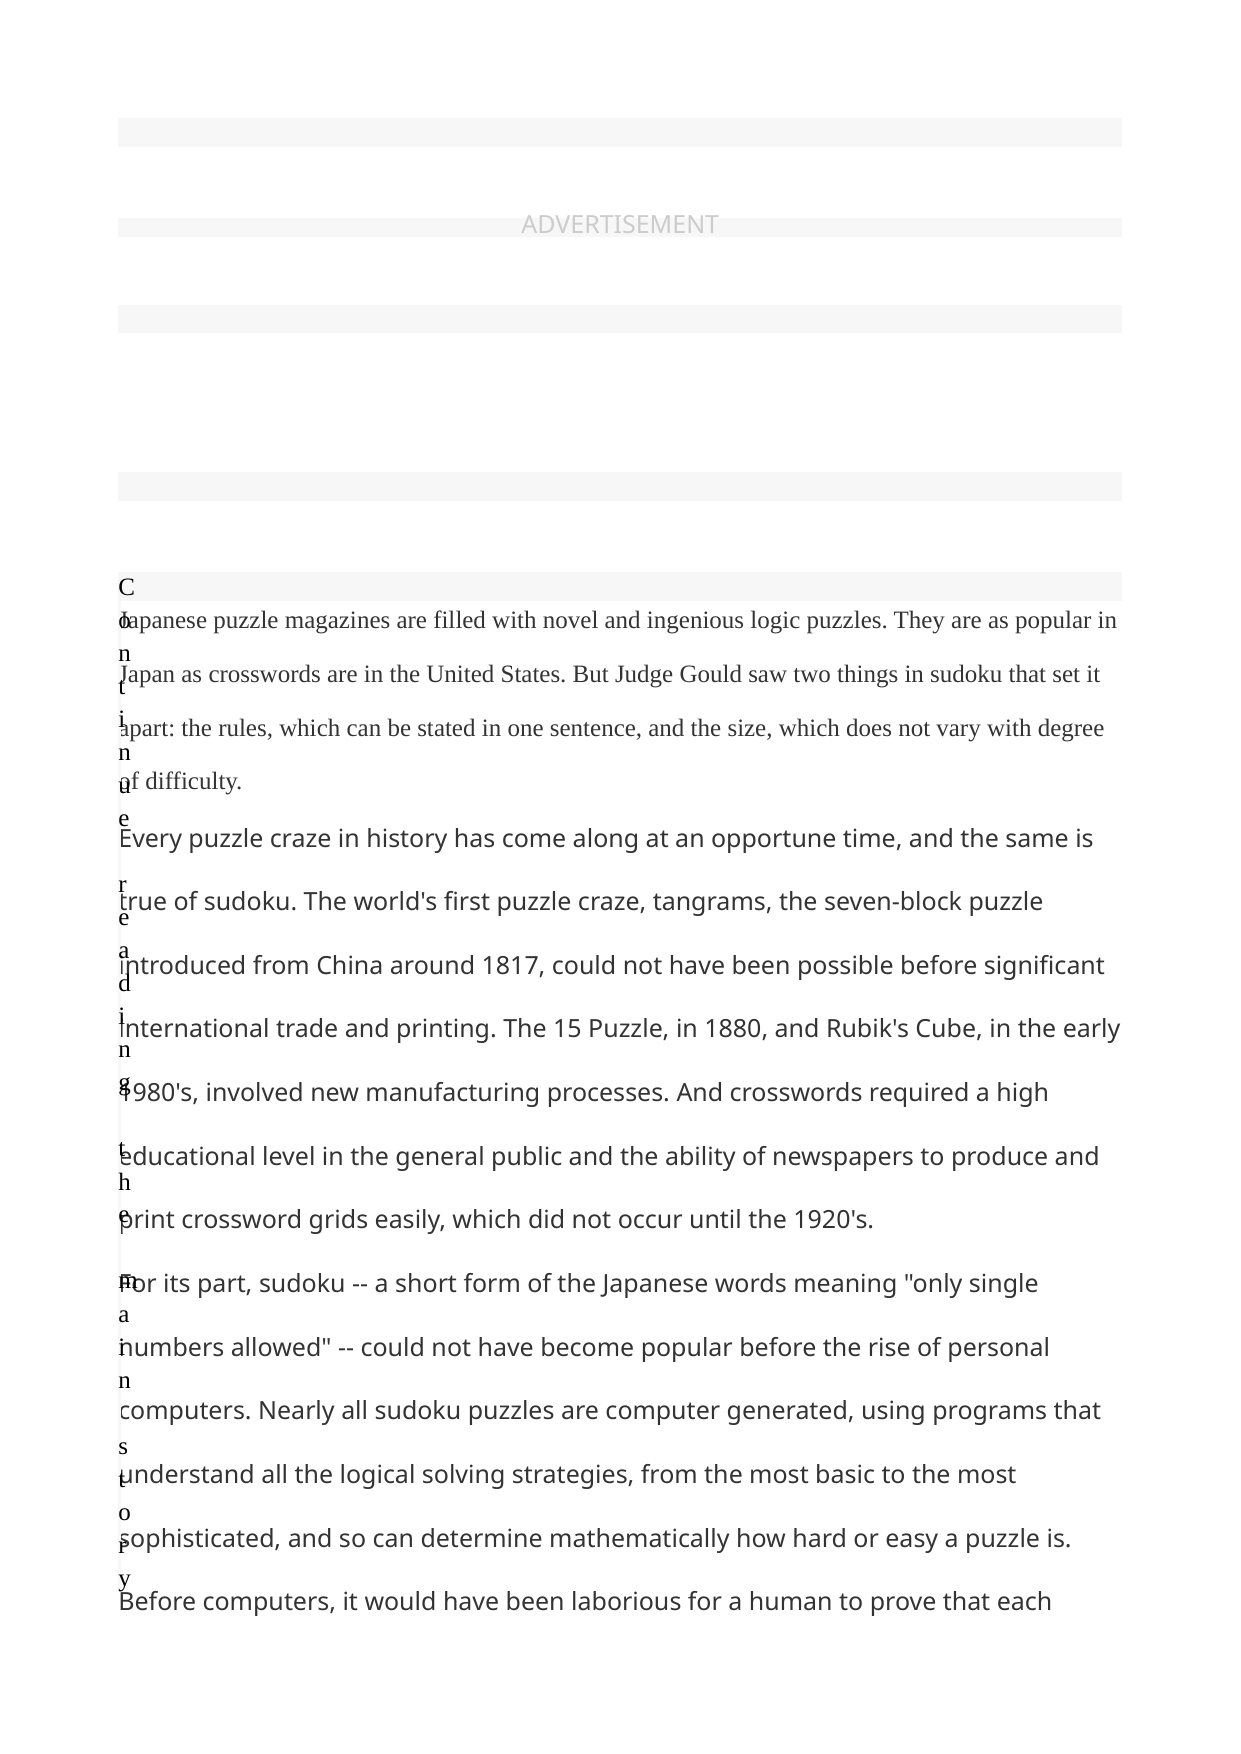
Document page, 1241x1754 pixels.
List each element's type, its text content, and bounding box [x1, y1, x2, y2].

text ADVERTISEMENT [185, 218, 1055, 237]
text For its part, sudoku -- a short form of the Japanese words meaning "only single numbers allowed" -- could not have become popular before the rise of personal computers. Nearly all sudoku puzzles are computer generated, using programs that understand all the logical solving strategies, from the most basic to the most sophisticated, and so can determine mathematically how hard or easy a puzzle is. Before computers, it would have been laborious for a human to prove that each [118, 1266, 1122, 1618]
text Every puzzle craze in history has come along at an opportune time, and the same is true of sudoku. The world's first puzzle craze, tangrams, the seven-block puzzle introduced from China around 1817, could not have been possible before significant international trade and printing. The 15 Puzzle, in 1880, and Rubik's Cube, in the early 1980's, involved new manufacturing processes. And crosswords required a high educational level in the general public and the ability of newspapers to produce and print crossword grids easily, which did not occur until the 1920's. [121, 820, 1122, 1236]
text Japanese puzzle magazines are filled with novel and ingenious logic puzzles. They are as popular in Japan as crosswords are in the United States. But Judge Gould saw two things in sudoku that set it apart: the rules, which can be stated in one sentence, and the size, which does not vary with degree of difficulty. [121, 605, 1122, 795]
